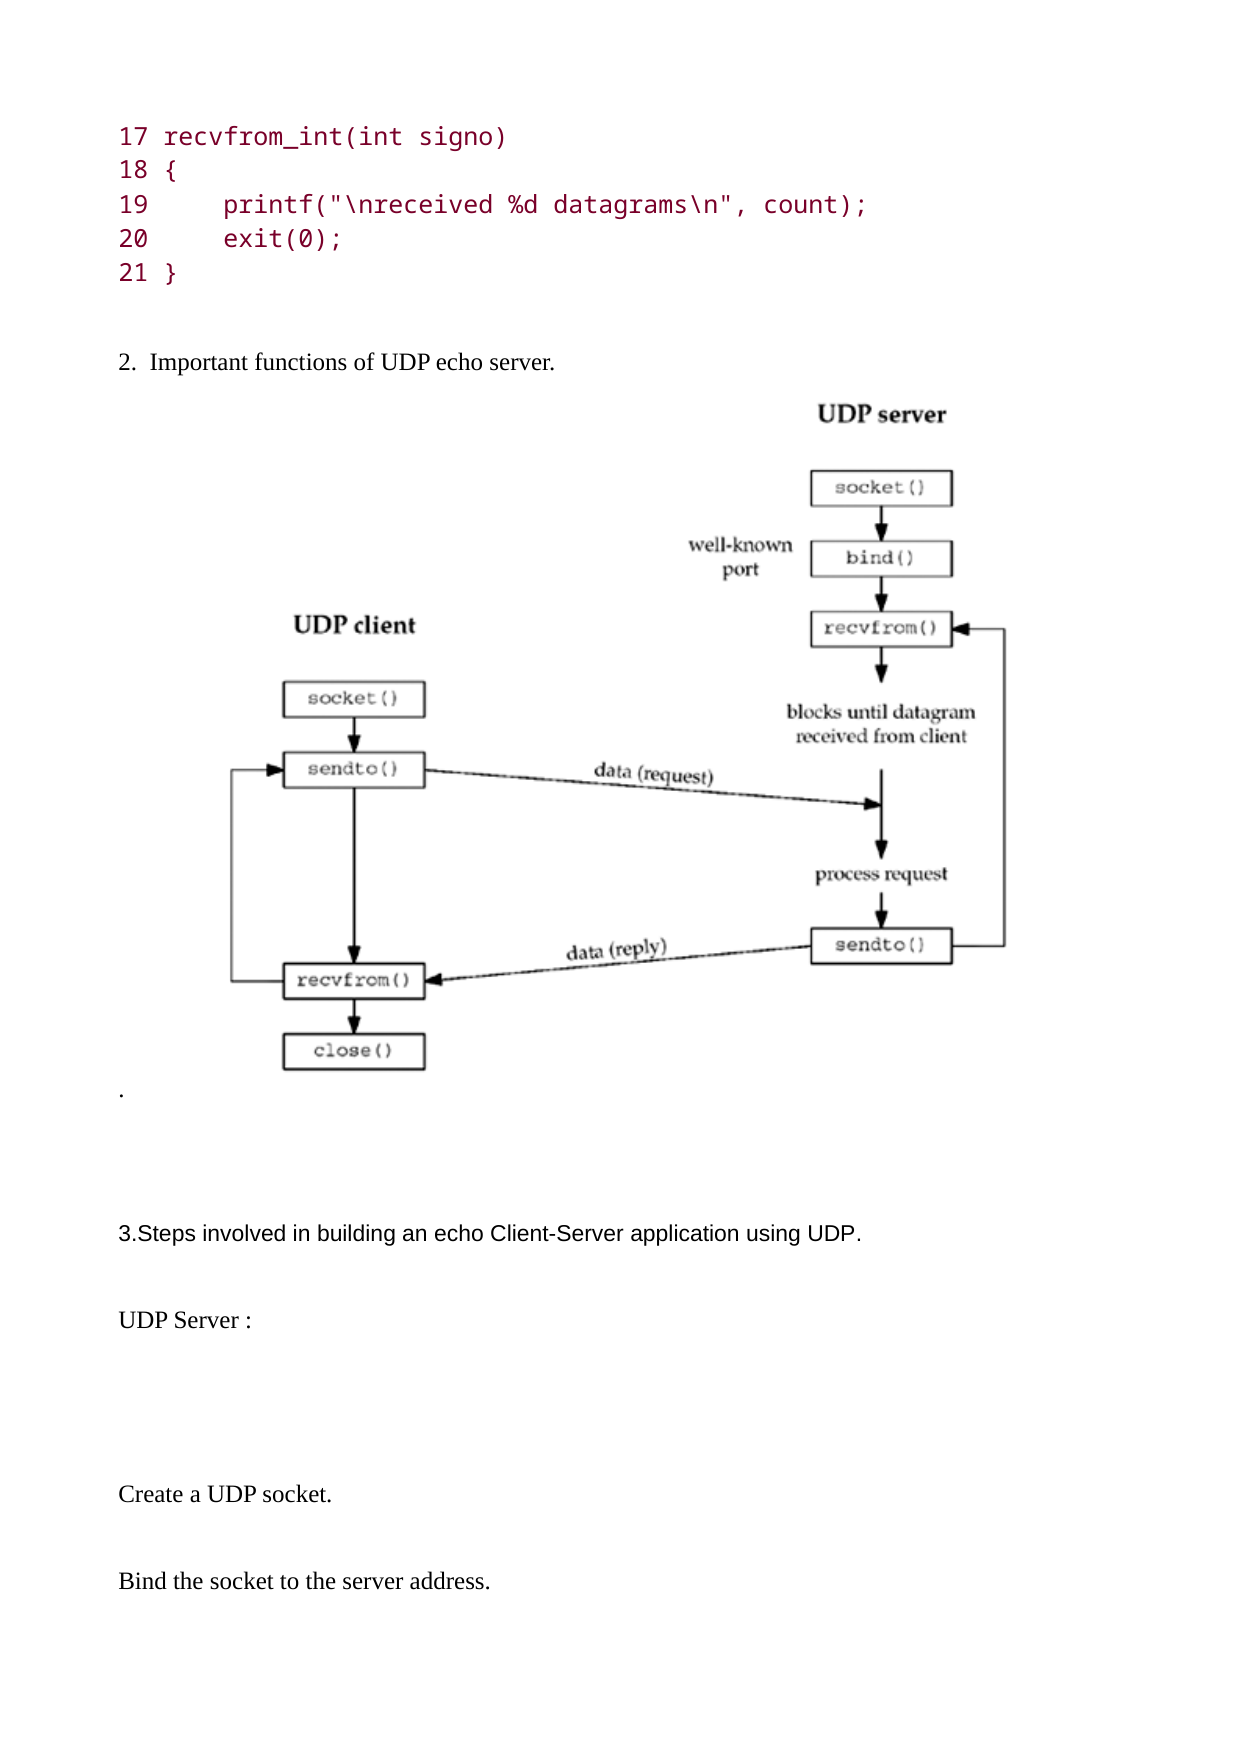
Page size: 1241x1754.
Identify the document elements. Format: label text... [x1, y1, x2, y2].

text 2. Important functions of UDP echo server. [118, 347, 1122, 375]
text 20 exit(0); [118, 220, 1122, 254]
text Bind the socket to the server address. [118, 1566, 1122, 1595]
text . [118, 375, 1122, 1103]
text 3.Steps involved in building an echo Client-Server application using UDP. [118, 1218, 1122, 1247]
text UDP Server : [118, 1305, 1122, 1334]
text Create a UDP socket. [118, 1479, 1122, 1508]
text 19 printf("\nreceived %d datagrams\n", count); [118, 186, 1122, 220]
picture [229, 400, 1011, 1074]
text ­ [118, 318, 1122, 347]
text 17 recvfrom_int(int signo) [118, 118, 1122, 152]
text 21 } [118, 254, 1122, 288]
text 18 { [118, 152, 1122, 186]
